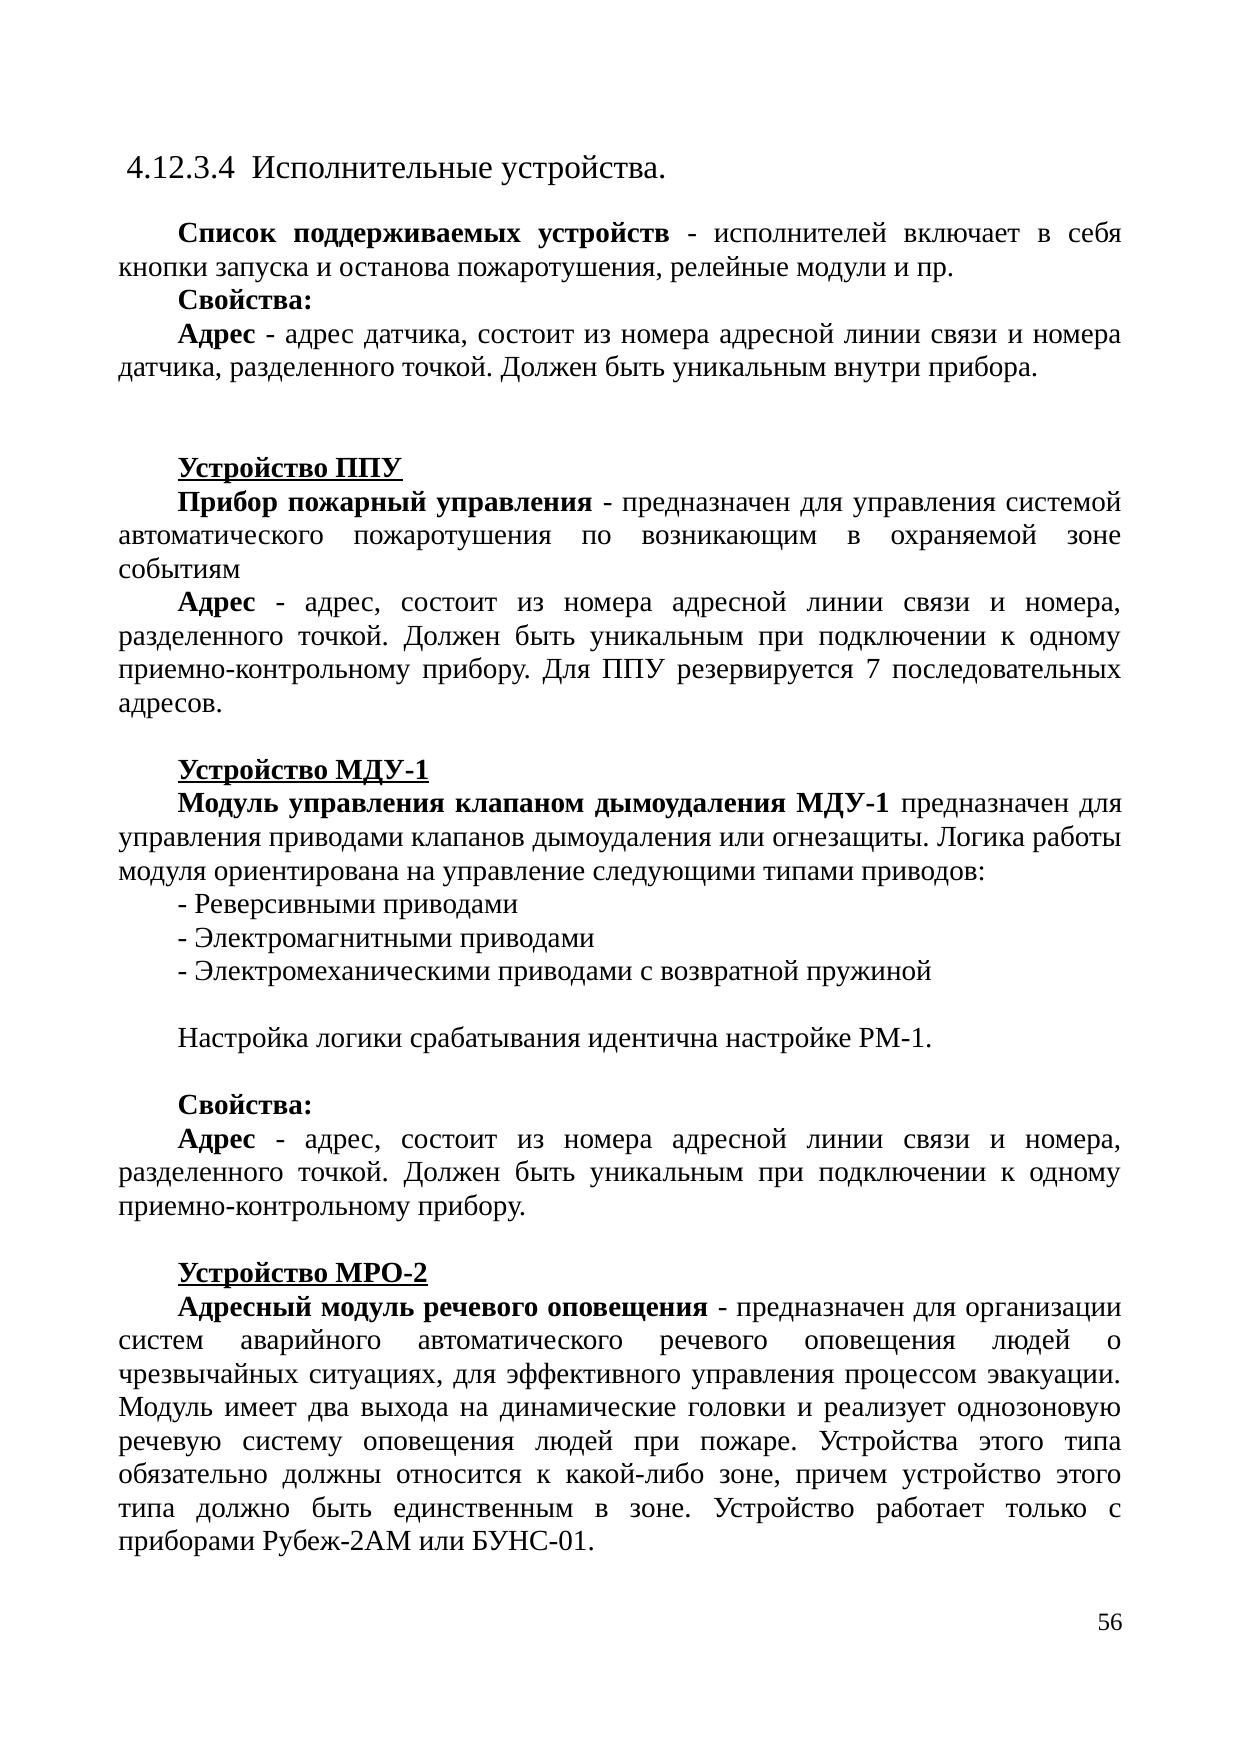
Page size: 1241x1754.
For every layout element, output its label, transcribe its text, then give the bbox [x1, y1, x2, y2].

text Модуль управления клапаном дымоудаления МДУ-1 предназначен для управления приводами клапанов дымоудаления или огнезащиты. Логика работы модуля ориентирована на управление следующими типами приводов: [118, 786, 1122, 886]
text Адрес - адрес, состоит из номера адресной линии связи и номера, разделенного точкой. Должен быть уникальным при подключении к одному приемно-контрольному прибору. Для ППУ резервируется 7 последовательных адресов. [118, 584, 1122, 718]
text - Реверсивными приводами [118, 886, 1122, 920]
text Устройство ППУ [118, 383, 1122, 484]
text Список поддерживаемых устройств - исполнителей включает в себя кнопки запуска и останова пожаротушения, релейные модули и пр. [118, 215, 1122, 282]
text Устройство МРО-2 [118, 1222, 1122, 1289]
text Адресный модуль речевого оповещения - предназначен для организации систем аварийного автоматического речевого оповещения людей о чрезвычайных ситуациях, для эффективного управления процессом эвакуации. Модуль имеет два выхода на динамические головки и реализует однозоновую речевую систему оповещения людей при пожаре. Устройства этого типа обязательно должны относится к какой-либо зоне, причем устройство этого типа должно быть единственным в зоне. Устройство работает только с приборами Рубеж-2АМ или БУНС-01. [118, 1289, 1122, 1557]
text Адрес - адрес, состоит из номера адресной линии связи и номера, разделенного точкой. Должен быть уникальным при подключении к одному приемно-контрольному прибору. [118, 1121, 1122, 1222]
text Свойства: [118, 282, 1122, 316]
subtitle Исполнительные устройства. [118, 148, 1122, 186]
text Настройка логики срабатывания идентична настройке РМ-1. [118, 987, 1122, 1054]
text - Электромагнитными приводами [118, 920, 1122, 953]
text Свойства: [118, 1054, 1122, 1121]
text Прибор пожарный управления - предназначен для управления системой автоматического пожаротушения по возникающим в охраняемой зоне событиям [118, 484, 1122, 584]
text Адрес - адрес датчика, состоит из номера адресной линии связи и номера датчика, разделенного точкой. Должен быть уникальным внутри прибора. [118, 316, 1122, 383]
text Устройство МДУ-1 [118, 718, 1122, 786]
text - Электромеханическими приводами с возвратной пружиной [118, 953, 1122, 987]
